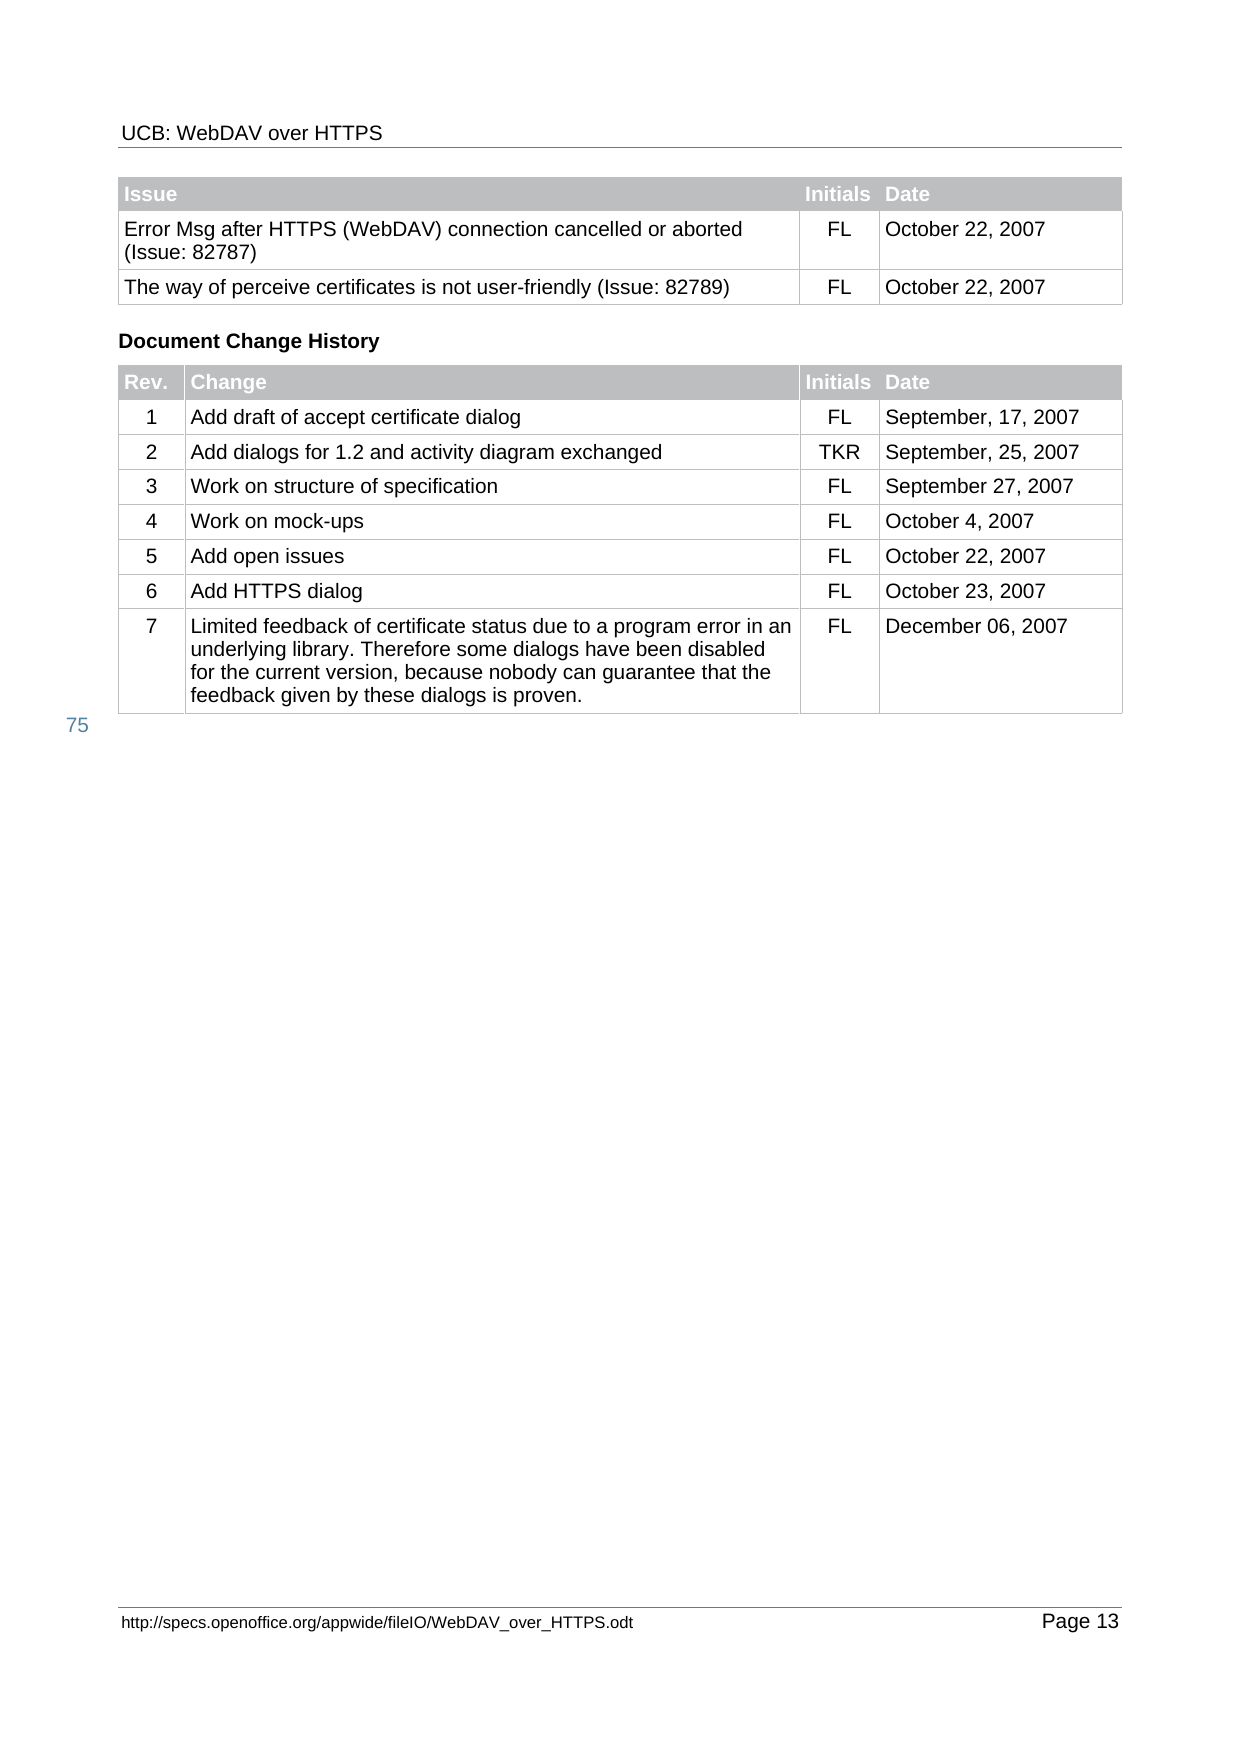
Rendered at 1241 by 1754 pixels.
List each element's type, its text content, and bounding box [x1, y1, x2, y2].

table_header Change [185, 365, 799, 400]
table_cell Add dialogs for 1.2 and activity diagram exchanged [186, 435, 799, 469]
table_header Initials [800, 365, 879, 400]
table_cell Error Msg after HTTPS (WebDAV) connection cancelled or aborted (Issue: 82787) [119, 211, 799, 269]
table_cell October 22, 2007 [880, 270, 1122, 304]
table_cell October 23, 2007 [880, 575, 1122, 608]
table_cell December 06, 2007 [880, 609, 1122, 713]
table_cell Work on mock-ups [186, 505, 799, 539]
table_header Rev. [118, 365, 184, 400]
table_cell Add HTTPS dialog [186, 575, 799, 608]
table_header Issue [118, 177, 799, 211]
table_cell FL [801, 609, 879, 713]
table_cell 1 [119, 400, 184, 434]
table_cell 3 [119, 470, 184, 504]
table_cell September 27, 2007 [880, 470, 1122, 504]
table_cell 6 [119, 575, 184, 608]
table_cell FL [800, 211, 879, 269]
table_cell 2 [119, 435, 184, 469]
table_cell TKR [801, 435, 879, 469]
subtitle Document Change History [118, 329, 1122, 352]
table_cell FL [801, 575, 879, 608]
table_cell FL [800, 270, 879, 304]
table_cell 4 [119, 505, 184, 539]
table_cell Work on structure of specification [186, 470, 799, 504]
table_cell FL [801, 470, 879, 504]
table_cell October 22, 2007 [880, 211, 1122, 269]
table_cell Add open issues [186, 540, 799, 574]
table_cell FL [801, 400, 879, 434]
table_cell October 22, 2007 [880, 540, 1122, 574]
table_cell 7 [119, 609, 184, 713]
table_cell FL [801, 505, 879, 539]
table_cell The way of perceive certificates is not user-friendly (Issue: 82789) [119, 270, 799, 304]
table_cell Add draft of accept certificate dialog [186, 400, 799, 434]
table_cell 5 [119, 540, 184, 574]
table_header Initials [799, 177, 879, 211]
table_cell FL [801, 540, 879, 574]
table_cell September, 17, 2007 [880, 400, 1122, 434]
table_cell Limited feedback of certificate status due to a program error in an underlying library. Therefore some dialogs have been disabled for the current version, because nobody can guarantee that the feedback given by these dialogs is proven. [186, 609, 799, 713]
table_header Date [879, 365, 1122, 400]
table_header Date [879, 177, 1122, 211]
table_cell October 4, 2007 [880, 505, 1122, 539]
table_cell September, 25, 2007 [880, 435, 1122, 469]
